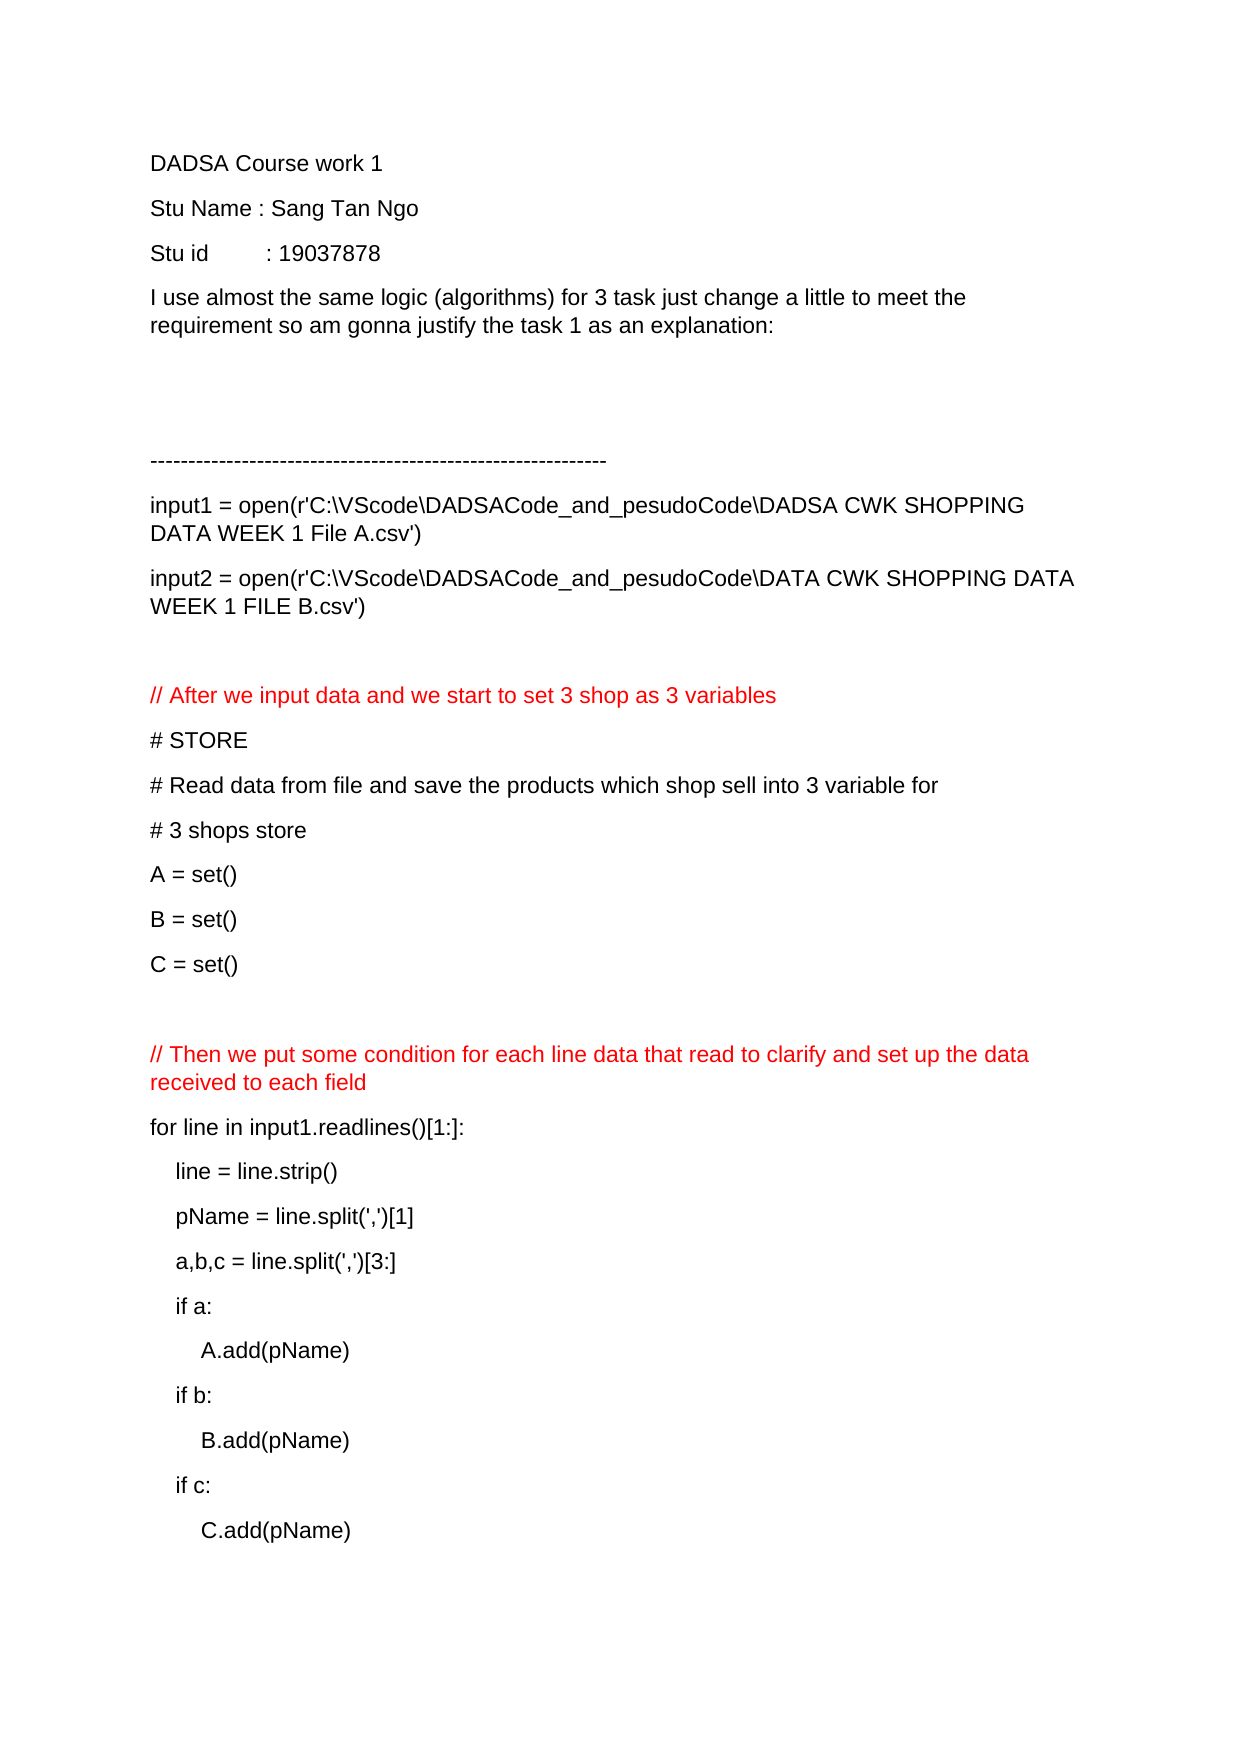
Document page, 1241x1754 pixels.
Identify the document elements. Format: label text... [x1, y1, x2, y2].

text for line in input1.readlines()[1:]: [150, 1113, 1090, 1140]
text # Read data from file and save the products which shop sell into 3 variable for [150, 772, 1090, 798]
text C.add(pName) [150, 1517, 1090, 1543]
text Stu id : 19037878 [150, 239, 1090, 266]
text C = set() [150, 951, 1090, 977]
text # 3 shops store [150, 817, 1090, 843]
text Stu Name : Sang Tan Ngo [150, 195, 1090, 221]
text B.add(pName) [150, 1427, 1090, 1453]
text A.add(pName) [150, 1337, 1090, 1364]
text pName = line.split(',')[1] [150, 1203, 1090, 1229]
text # STORE [150, 727, 1090, 753]
text // After we input data and we start to set 3 shop as 3 variables [150, 682, 1090, 709]
text DADSA Course work 1 [150, 150, 1090, 176]
text // Then we put some condition for each line data that read to clarify and set up the data received to each field [150, 1041, 1090, 1095]
text input2 = open(r'C:\VScode\DADSACode_and_pesudoCode\DATA CWK SHOPPING DATA WEEK 1 FILE B.csv') [150, 564, 1090, 619]
text I use almost the same logic (algorithms) for 3 task just change a little to meet the requirement so am gonna justify the task 1 as an explanation: [150, 284, 1090, 339]
text B = set() [150, 906, 1090, 933]
text if b: [150, 1382, 1090, 1409]
text ------------------------------------------------------------ [150, 447, 1090, 473]
text A = set() [150, 861, 1090, 888]
text a,b,c = line.split(',')[3:] [150, 1248, 1090, 1274]
text if c: [150, 1472, 1090, 1498]
text line = line.strip() [150, 1158, 1090, 1185]
text if a: [150, 1293, 1090, 1319]
text input1 = open(r'C:\VScode\DADSACode_and_pesudoCode\DADSA CWK SHOPPING DATA WEEK 1 File A.csv') [150, 492, 1090, 546]
